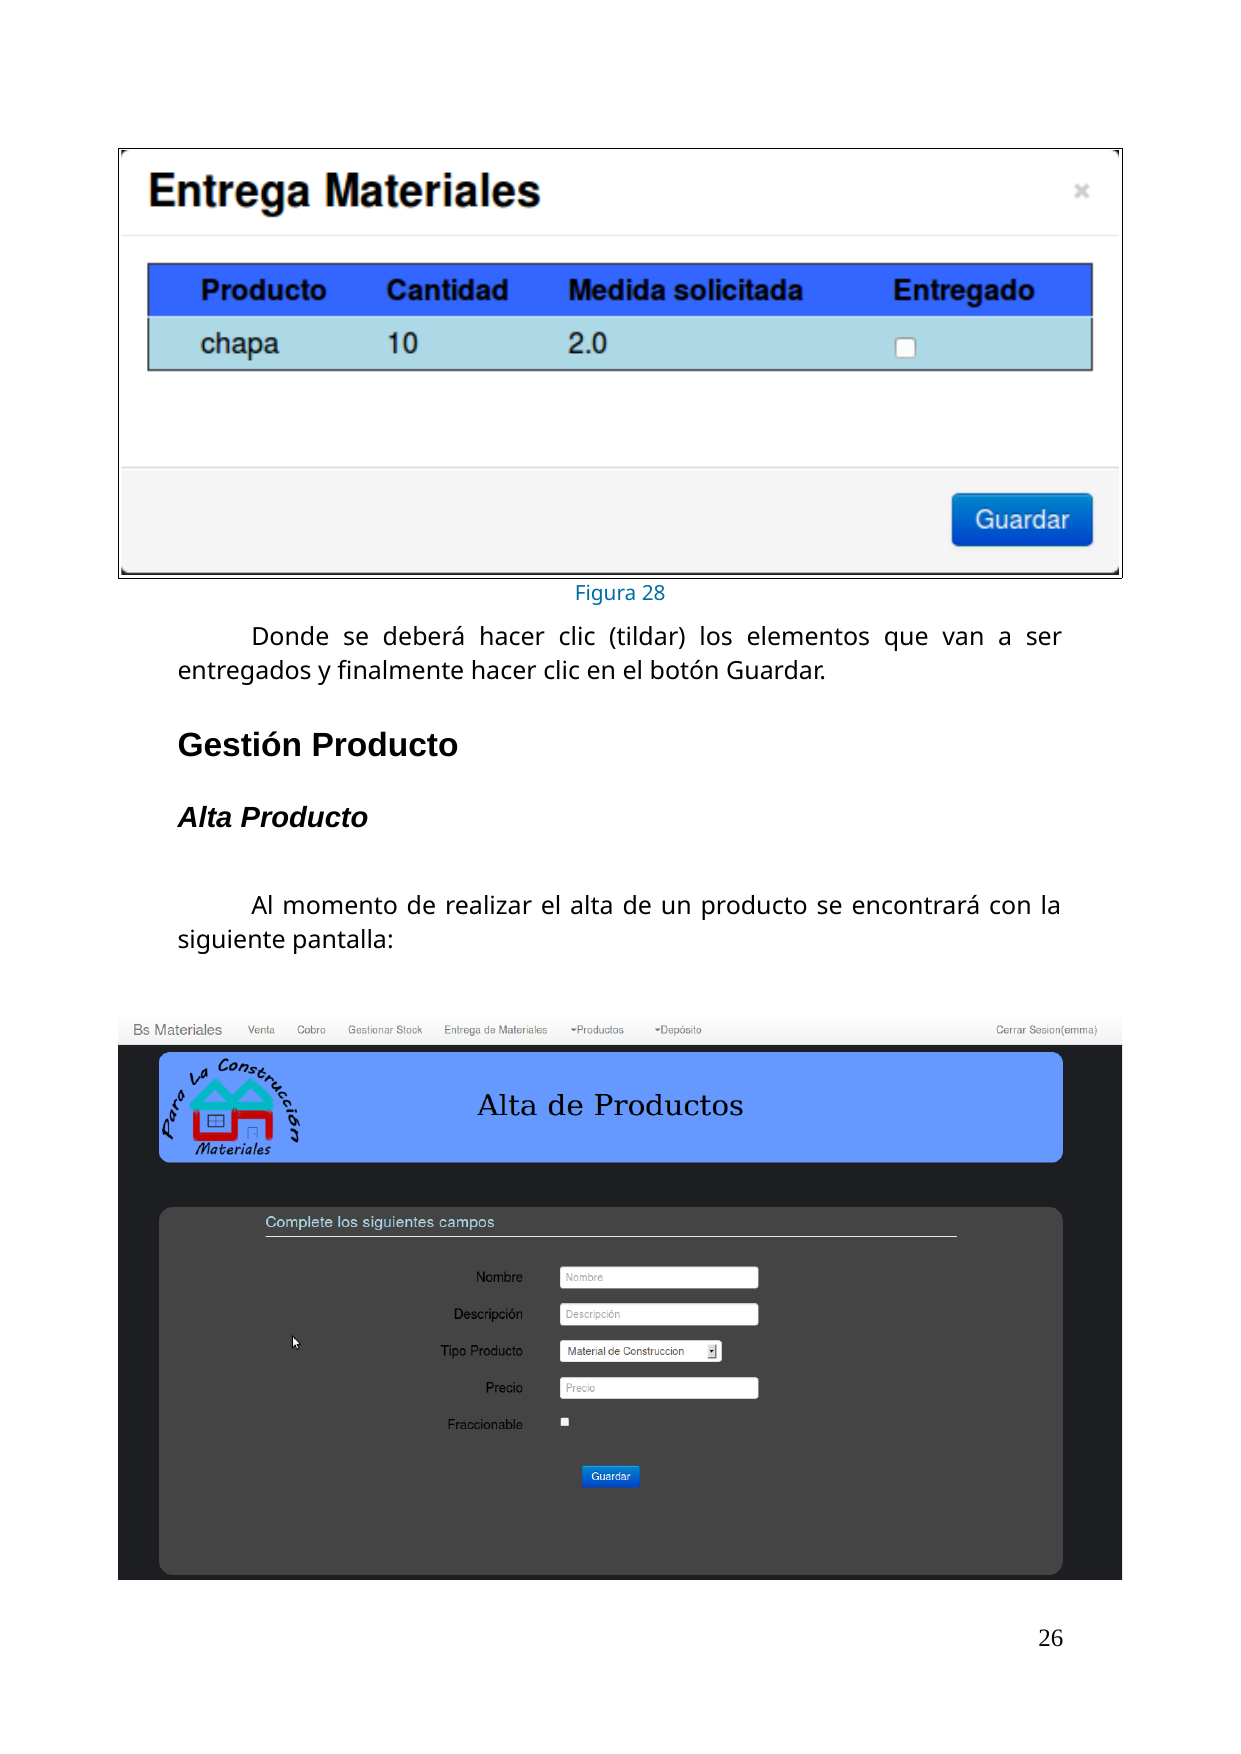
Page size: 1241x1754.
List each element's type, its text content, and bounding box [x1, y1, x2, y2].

picture [121, 150, 1119, 575]
text Al momento de realizar el alta de un producto se encontrará con la siguiente pantalla: [177, 888, 1063, 956]
text Figura 28 [177, 579, 1063, 606]
text Donde se deberá hacer clic (tildar) los elementos que van a ser entregados y finalmente hacer clic en el botón Guardar. [177, 619, 1063, 687]
subtitle Gestión Producto [177, 724, 1063, 763]
subtitle Alta Producto [177, 801, 1063, 834]
picture [118, 1015, 1123, 1580]
text [119, 149, 1122, 578]
